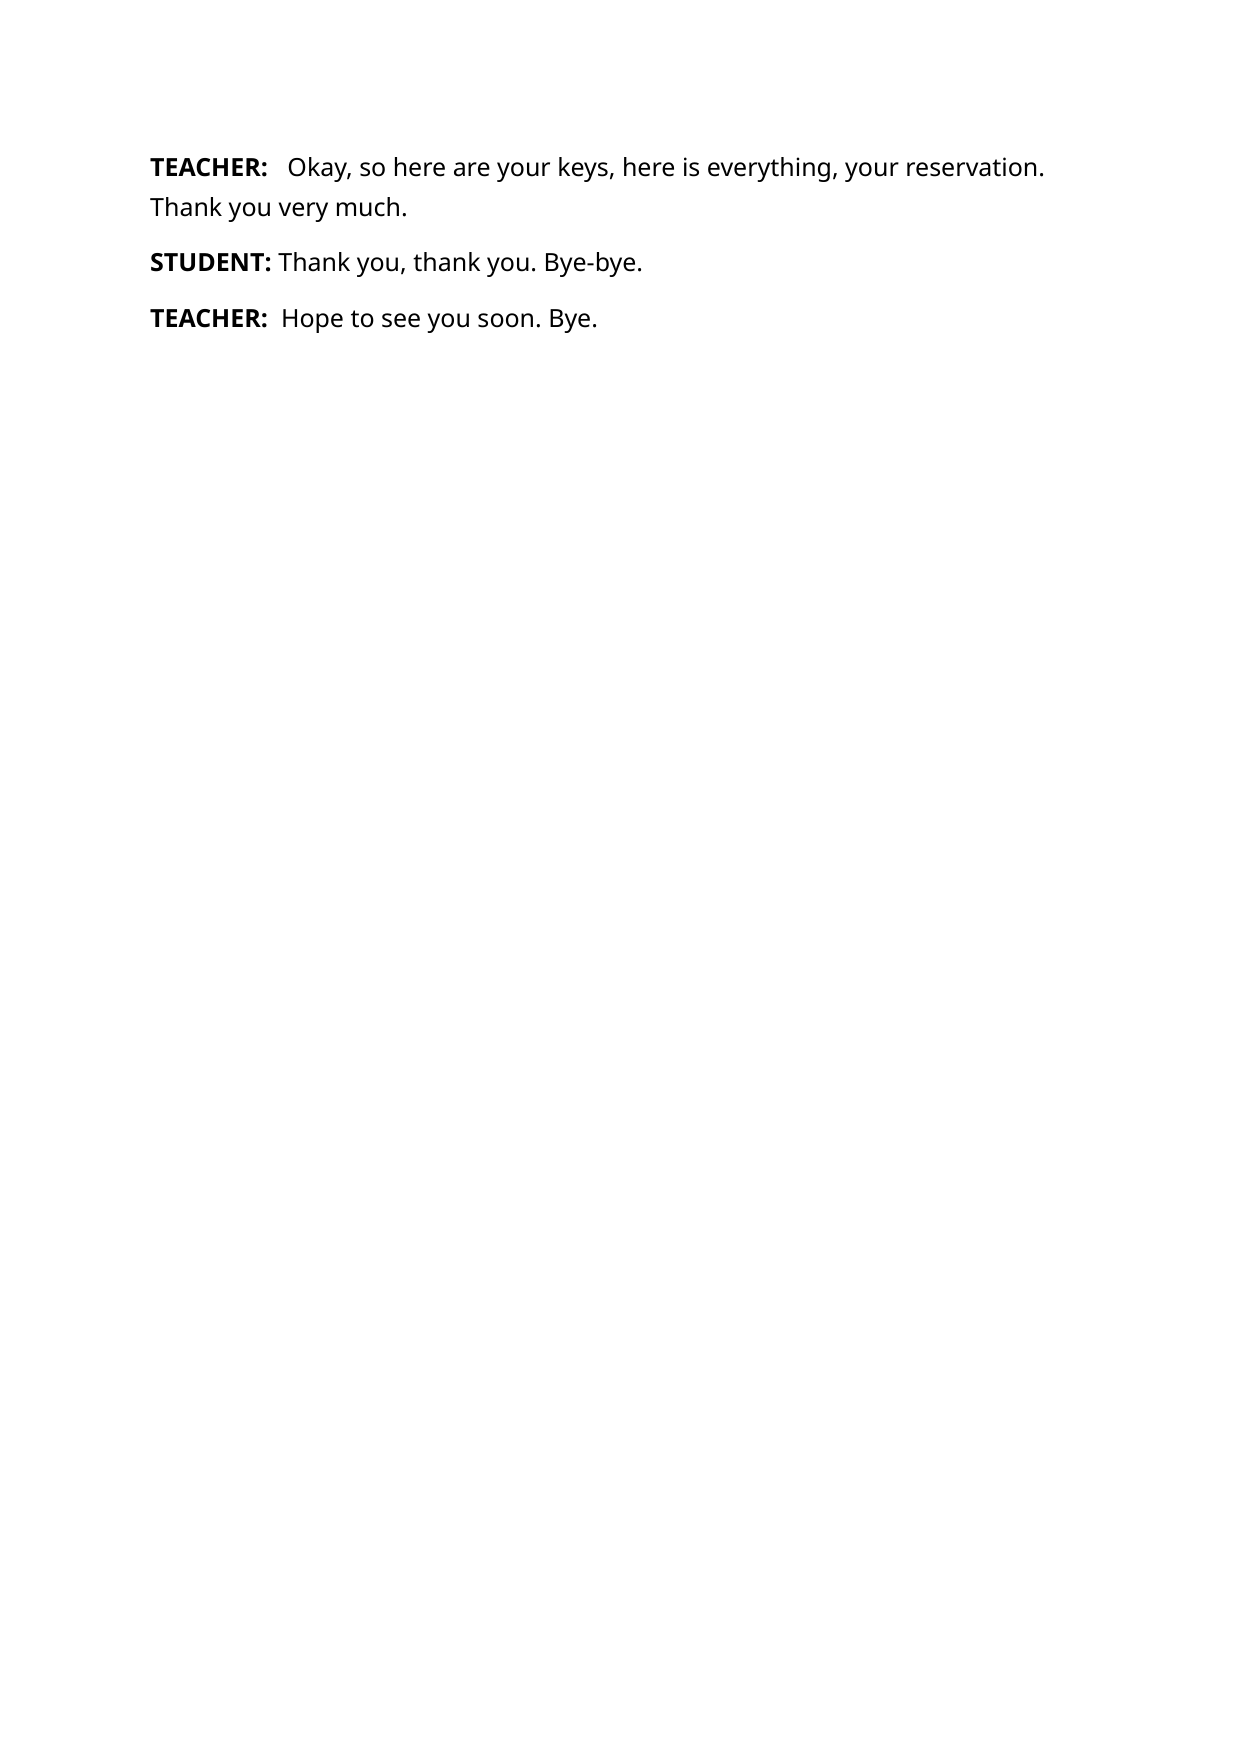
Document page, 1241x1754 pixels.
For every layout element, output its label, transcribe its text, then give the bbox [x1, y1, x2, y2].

text STUDENT: Thank you, thank you. Bye-bye. [150, 245, 1090, 279]
text TEACHER: Okay, so here are your keys, here is everything, your reservation. Thank you very much. [150, 150, 1090, 223]
text TEACHER: Hope to see you soon. Bye. [150, 301, 1090, 335]
